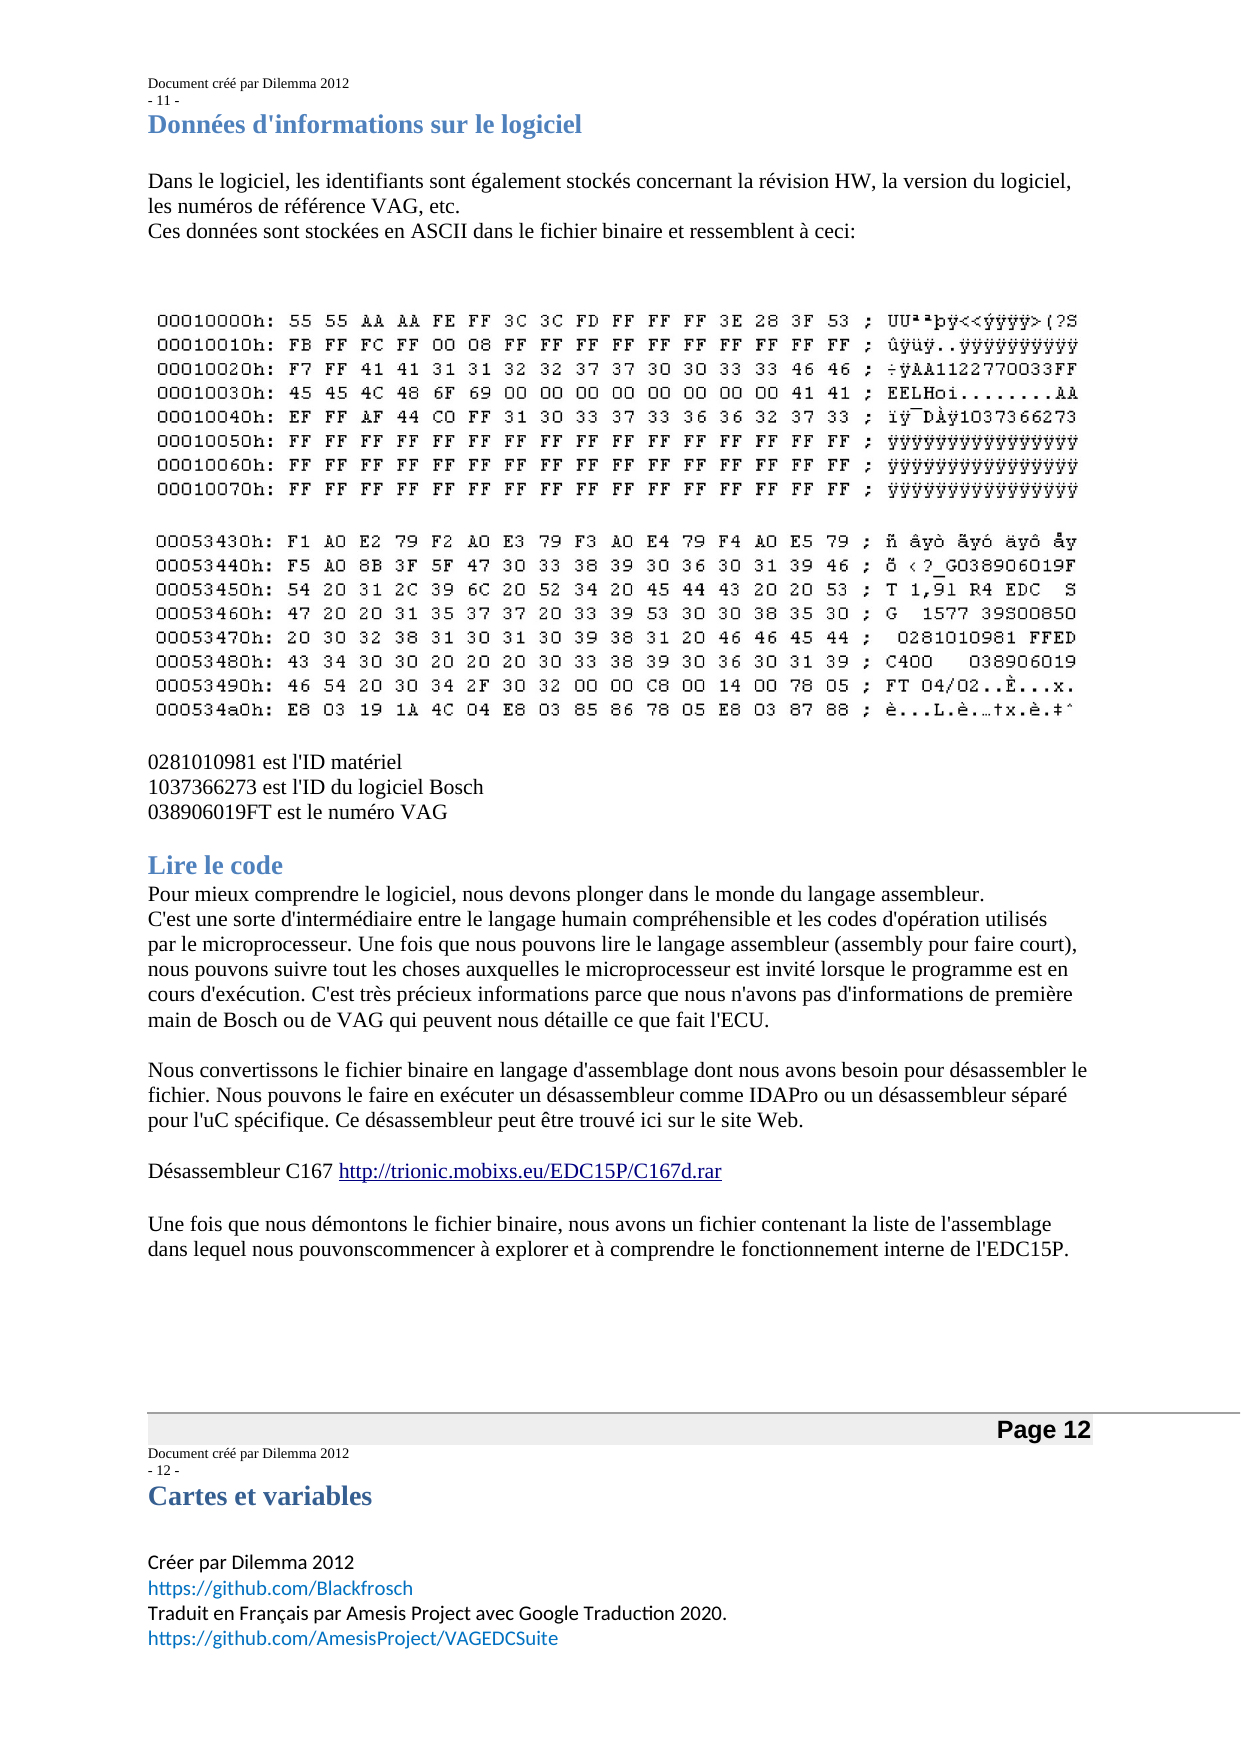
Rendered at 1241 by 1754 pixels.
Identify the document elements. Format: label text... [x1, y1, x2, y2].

text - 11 - [148, 92, 1093, 108]
text 038906019FT est le numéro VAG [148, 799, 1093, 824]
text 1037366273 est l'ID du logiciel Bosch [148, 774, 1093, 799]
text Ces données sont stockées en ASCII dans le fichier binaire et ressemblent à ceci: [148, 218, 1093, 243]
text Lire le code [148, 849, 1093, 881]
text Désassembleur C167 http://trionic.mobixs.eu/EDC15P/C167d.rar [148, 1158, 1093, 1183]
text par le microprocesseur. Une fois que nous pouvons lire le langage assembleur (assembly pour faire court), nous pouvons suivre tout les choses auxquelles le microprocesseur est invité lorsque le programme est en cours d'exécution. C'est très précieux informations parce que nous n'avons pas d'informations de première main de Bosch ou de VAG qui peuvent nous détaille ce que fait l'ECU. [148, 931, 1093, 1032]
text Données d'informations sur le logiciel [148, 108, 1093, 140]
text Document créé par Dilemma 2012 [148, 75, 1093, 92]
text Cartes et variables [148, 1478, 1093, 1511]
text C'est une sorte d'intermédiaire entre le langage humain compréhensible et les codes d'opération utilisés [148, 906, 1093, 931]
text Une fois que nous démontons le fichier binaire, nous avons un fichier contenant la liste de l'assemblage dans lequel nous pouvonscommencer à explorer et à comprendre le fonctionnement interne de l'EDC15P. [148, 1211, 1093, 1262]
text - 12 - [148, 1462, 1093, 1478]
text Nous convertissons le fichier binaire en langage d'assemblage dont nous avons besoin pour désassembler le fichier. Nous pouvons le faire en exécuter un désassembleur comme IDAPro ou un désassembleur séparé pour l'uC spécifique. Ce désassembleur peut être trouvé ici sur le site Web. [148, 1057, 1093, 1133]
text Document créé par Dilemma 2012 [148, 1445, 1093, 1462]
table_header Page 12 [148, 1414, 1093, 1445]
text Dans le logiciel, les identifiants sont également stockés concernant la révision HW, la version du logiciel, les numéros de référence VAG, etc. [148, 168, 1093, 218]
text 0281010981 est l'ID matériel [148, 749, 1093, 774]
text Pour mieux comprendre le logiciel, nous devons plonger dans le monde du langage assembleur. [148, 881, 1093, 906]
